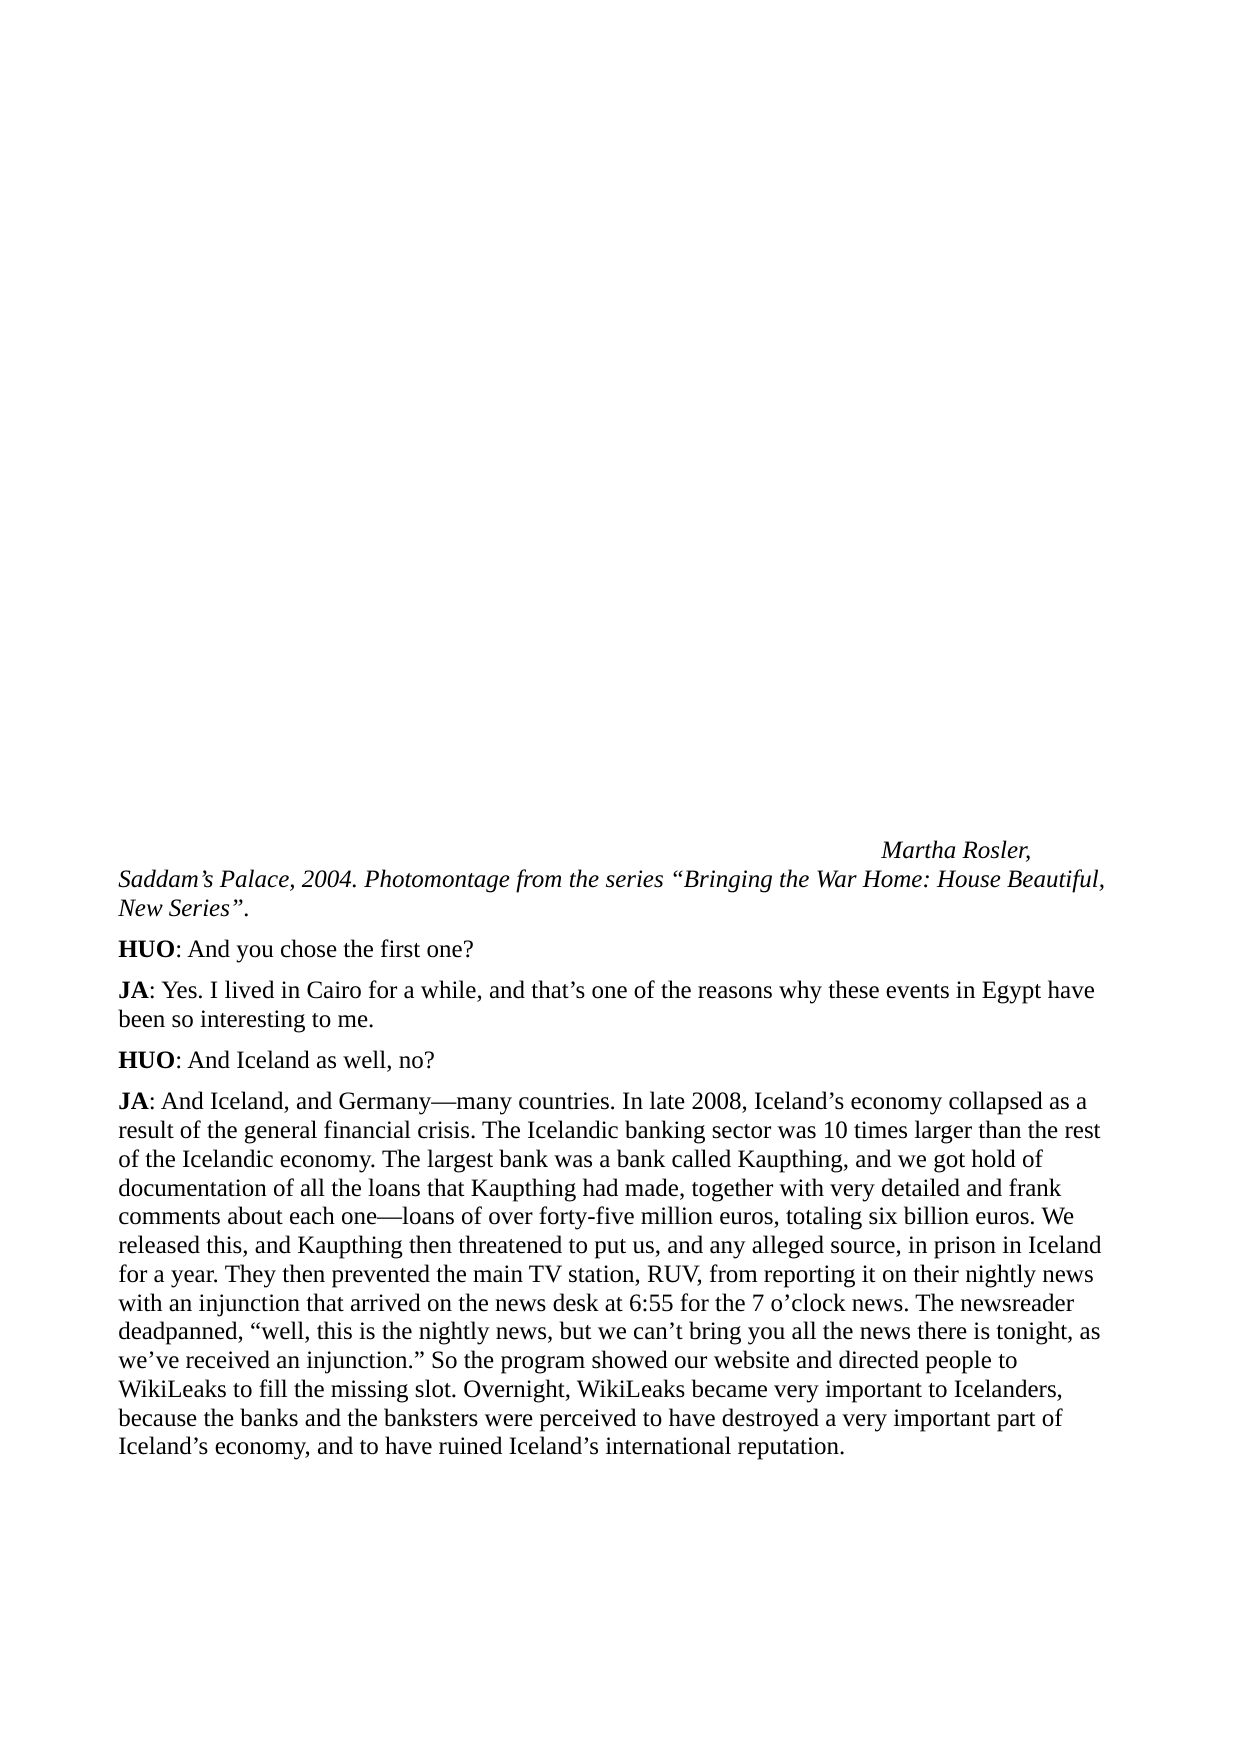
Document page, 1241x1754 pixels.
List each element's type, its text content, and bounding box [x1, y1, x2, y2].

text JA: Yes. I lived in Cairo for a while, and that’s one of the reasons why these events in Egypt have been so interesting to me. [118, 975, 1122, 1033]
text JA: And Iceland, and Germany—many countries. In late 2008, Iceland’s economy collapsed as a result of the general financial crisis. The Icelandic banking sector was 10 times larger than the rest of the Icelandic economy. The largest bank was a bank called Kaupthing, and we got hold of documentation of all the loans that Kaupthing had made, together with very detailed and frank comments about each one—loans of over forty-five million euros, totaling six billion euros. We released this, and Kaupthing then threatened to put us, and any alleged source, in prison in Iceland for a year. They then prevented the main TV station, RUV, from reporting it on their nightly news with an injunction that arrived on the news desk at 6:55 for the 7 o’clock news. The newsreader deadpanned, “well, this is the nightly news, but we can’t bring you all the news there is tonight, as we’ve received an injunction.” So the program showed our website and directed people to WikiLeaks to fill the missing slot. Overnight, WikiLeaks became very important to Icelanders, because the banks and the banksters were perceived to have destroyed a very important part of Iceland’s economy, and to have ruined Iceland’s international reputation. [118, 1086, 1122, 1460]
text Martha Rosler, Saddam’s Palace, 2004. Photomontage from the series “Bringing the War Home: House Beautiful, New Series”. [118, 118, 1122, 921]
text HUO: And Iceland as well, no? [118, 1045, 1122, 1074]
text HUO: And you chose the first one? [118, 934, 1122, 963]
